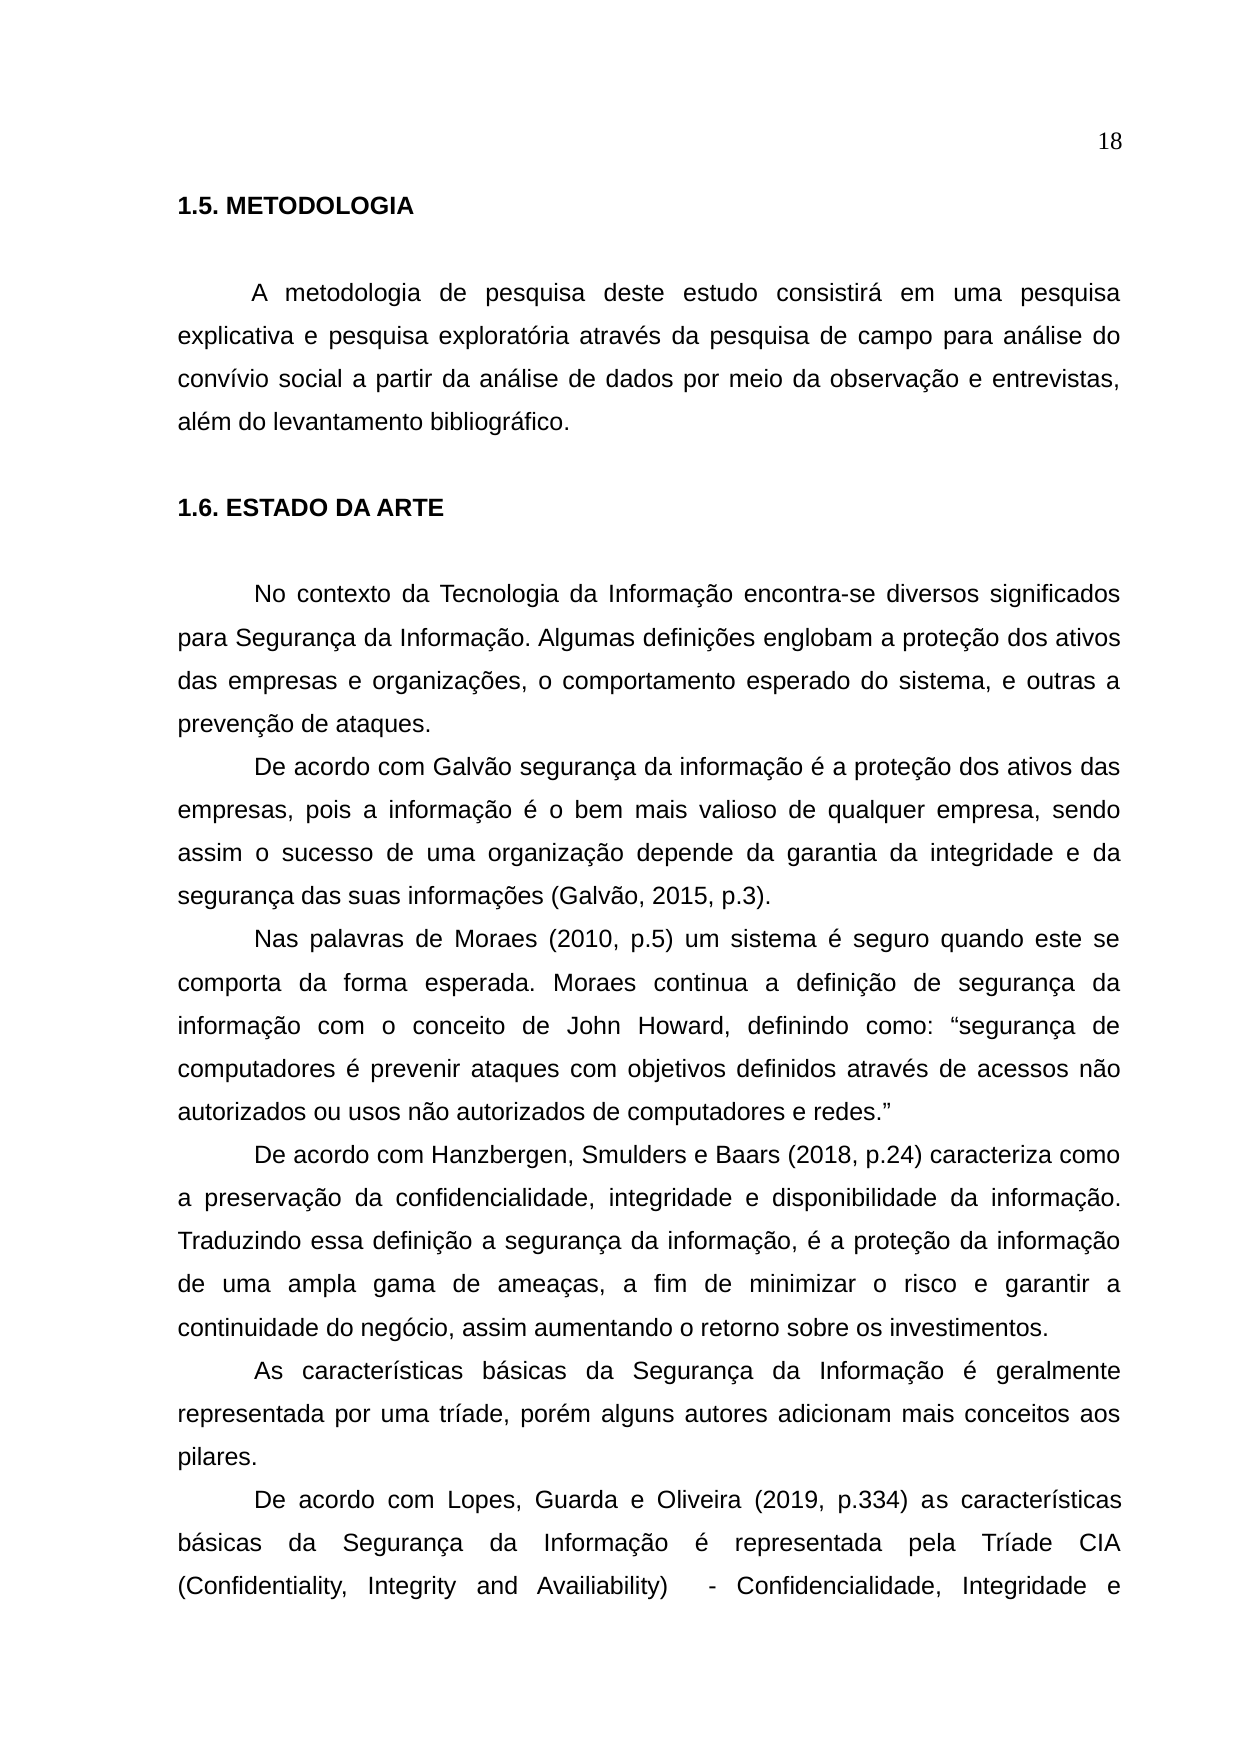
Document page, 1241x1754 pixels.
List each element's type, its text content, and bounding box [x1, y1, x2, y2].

text 1.5. METODOLOGIA [177, 191, 1122, 220]
text As características básicas da Segurança da Informação é geralmente representada por uma tríade, porém alguns autores adicionam mais conceitos aos pilares. [177, 1356, 1122, 1471]
text No contexto da Tecnologia da Informação encontra-se diversos significados para Segurança da Informação. Algumas definições englobam a proteção dos ativos das empresas e organizações, o comportamento esperado do sistema, e outras a prevenção de ataques. [177, 579, 1122, 737]
text 1.6. ESTADO DA ARTE [177, 493, 1122, 522]
text De acordo com Galvão segurança da informação é a proteção dos ativos das empresas, pois a informação é o bem mais valioso de qualquer empresa, sendo assim o sucesso de uma organização depende da garantia da integridade e da segurança das suas informações (Galvão, 2015, p.3). [177, 752, 1122, 910]
text De acordo com Hanzbergen, Smulders e Baars (2018, p.24) caracteriza como a preservação da confidencialidade, integridade e disponibilidade da informação. Traduzindo essa definição a segurança da informação, é a proteção da informação de uma ampla gama de ameaças, a fim de minimizar o risco e garantir a continuidade do negócio, assim aumentando o retorno sobre os investimentos. [177, 1140, 1122, 1341]
text A metodologia de pesquisa deste estudo consistirá em uma pesquisa explicativa e pesquisa exploratória através da pesquisa de campo para análise do convívio social a partir da análise de dados por meio da observação e entrevistas, além do levantamento bibliográfico. [177, 277, 1122, 436]
text Nas palavras de Moraes (2010, p.5) um sistema é seguro quando este se comporta da forma esperada. Moraes continua a definição de segurança da informação com o conceito de John Howard, definindo como: “segurança de computadores é prevenir ataques com objetivos definidos através de acessos não autorizados ou usos não autorizados de computadores e redes.” [177, 924, 1122, 1126]
text De acordo com Lopes, Guarda e Oliveira (2019, p.334) as características básicas da Segurança da Informação é representada pela Tríade CIA (Confidentiality, Integrity and Availiability) - Confidencialidade, Integridade e [177, 1485, 1122, 1600]
